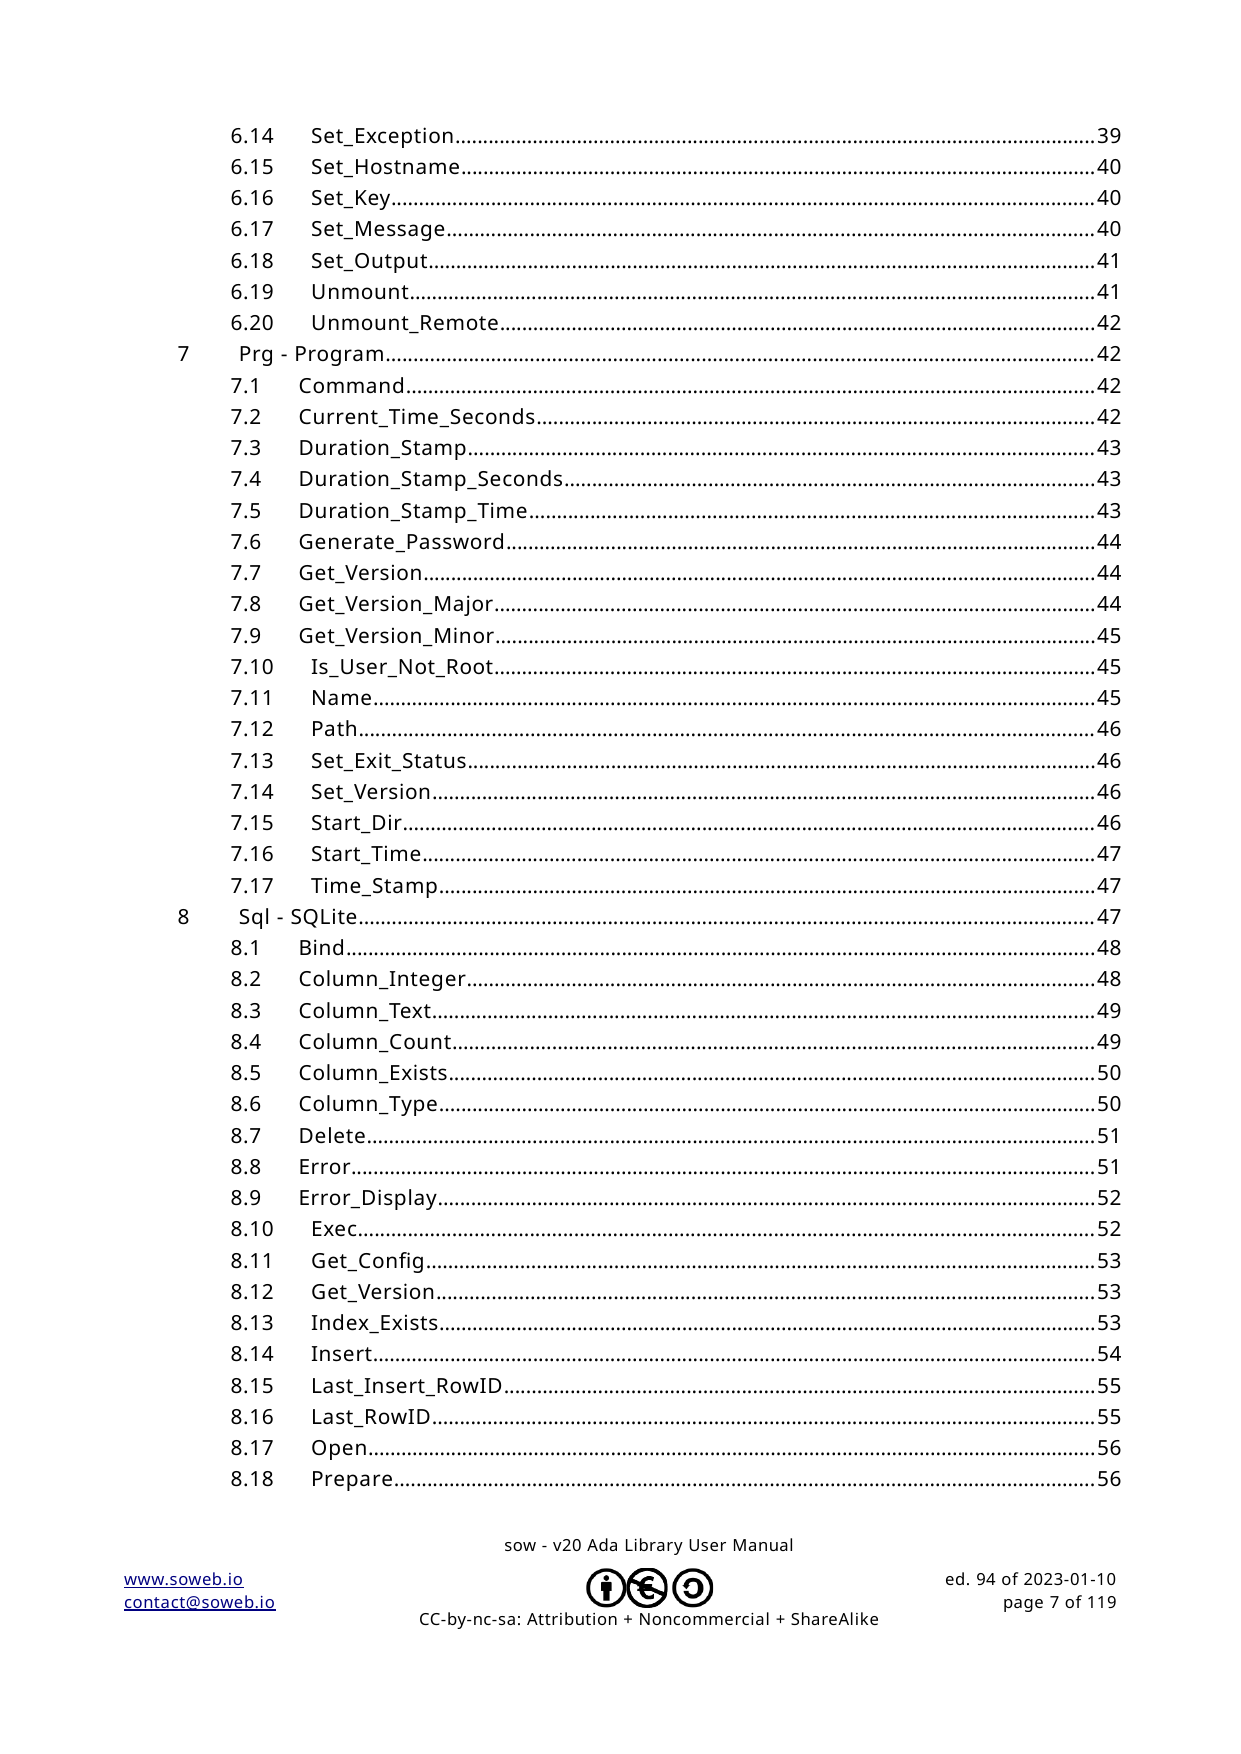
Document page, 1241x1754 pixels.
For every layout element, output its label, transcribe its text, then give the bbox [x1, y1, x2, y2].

text 7.7 Get_Version 44 [230, 556, 1122, 587]
text 6.19 Unmount 41 [230, 274, 1122, 306]
text 8.4 Column_Count 49 [230, 1024, 1122, 1056]
text 6.20 Unmount_Remote 42 [230, 306, 1122, 337]
text 7.8 Get_Version_Major 44 [230, 587, 1122, 618]
text 6.16 Set_Key 40 [230, 181, 1122, 212]
text 6.15 Set_Hostname 40 [230, 149, 1122, 181]
text 7.14 Set_Version 46 [230, 774, 1122, 806]
text 8.11 Get_Config 53 [230, 1243, 1122, 1274]
text 8.5 Column_Exists 50 [230, 1056, 1122, 1087]
text 8.16 Last_RowID 55 [230, 1399, 1122, 1431]
text 7.13 Set_Exit_Status 46 [230, 743, 1122, 774]
text 8.7 Delete 51 [230, 1118, 1122, 1149]
text 6.14 Set_Exception 39 [230, 118, 1122, 149]
text 8 Sql - SQLite 47 [177, 899, 1122, 931]
text 7.11 Name 45 [230, 681, 1122, 712]
text 7.15 Start_Dir 46 [230, 806, 1122, 837]
text 8.6 Column_Type 50 [230, 1087, 1122, 1118]
text 7.4 Duration_Stamp_Seconds 43 [230, 462, 1122, 493]
text 6.17 Set_Message 40 [230, 212, 1122, 243]
text 7.5 Duration_Stamp_Time 43 [230, 493, 1122, 524]
text 8.3 Column_Text 49 [230, 993, 1122, 1024]
text 8.10 Exec 52 [230, 1212, 1122, 1243]
text 7.6 Generate_Password 44 [230, 524, 1122, 556]
text 7.12 Path 46 [230, 712, 1122, 743]
text 8.2 Column_Integer 48 [230, 962, 1122, 993]
text 7.1 Command 42 [230, 368, 1122, 399]
text 7.3 Duration_Stamp 43 [230, 431, 1122, 462]
text 8.14 Insert 54 [230, 1337, 1122, 1368]
text 6.18 Set_Output 41 [230, 243, 1122, 274]
text 8.12 Get_Version 53 [230, 1274, 1122, 1306]
text 8.13 Index_Exists 53 [230, 1306, 1122, 1337]
text 7.9 Get_Version_Minor 45 [230, 618, 1122, 649]
text 7.10 Is_User_Not_Root 45 [230, 649, 1122, 681]
text 7 Prg - Program 42 [177, 337, 1122, 368]
text 8.18 Prepare 56 [230, 1462, 1122, 1493]
text 8.9 Error_Display 52 [230, 1181, 1122, 1212]
picture [585, 1568, 668, 1608]
text 8.8 Error 51 [230, 1149, 1122, 1181]
picture [672, 1568, 714, 1608]
text 7.16 Start_Time 47 [230, 837, 1122, 868]
text 8.15 Last_Insert_RowID 55 [230, 1368, 1122, 1399]
text 8.1 Bind 48 [230, 931, 1122, 962]
text 8.17 Open 56 [230, 1431, 1122, 1462]
text 7.2 Current_Time_Seconds 42 [230, 399, 1122, 431]
text 7.17 Time_Stamp 47 [230, 868, 1122, 899]
